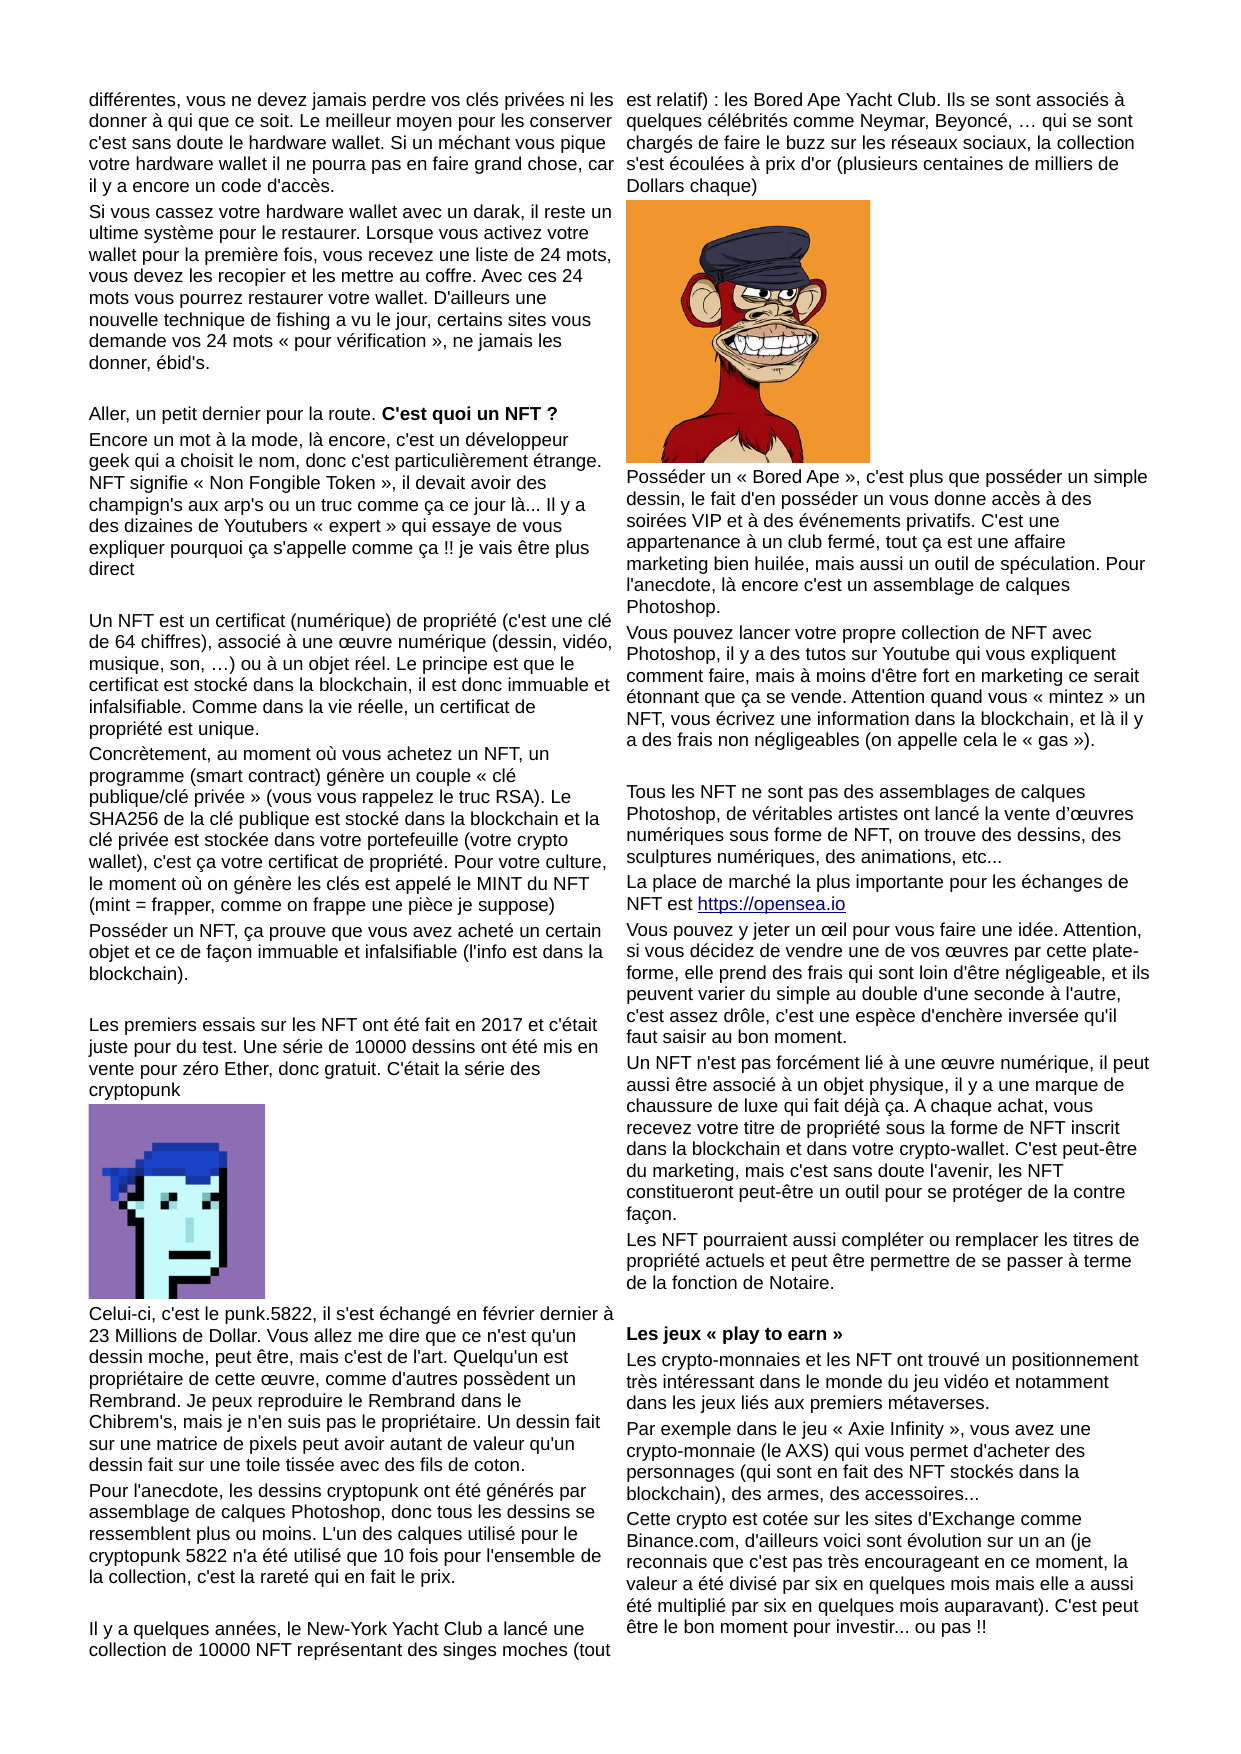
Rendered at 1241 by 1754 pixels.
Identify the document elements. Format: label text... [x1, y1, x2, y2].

text Les jeux « play to earn » [626, 1323, 1152, 1345]
text est relatif) : les Bored Ape Yacht Club. Ils se sont associés à quelques célébrités comme Neymar, Beyoncé, … qui se sont chargés de faire le buzz sur les réseaux sociaux, la collection s'est écoulées à prix d'or (plusieurs centaines de milliers de Dollars chaque) [626, 88, 1152, 196]
text Un NFT est un certificat (numérique) de propriété (c'est une clé de 64 chiffres), associé à une œuvre numérique (dessin, vidéo, musique, son, …) ou à un objet réel. Le principe est que le certificat est stocké dans la blockchain, il est donc immuable et infalsifiable. Comme dans la vie réelle, un certificat de propriété est unique. [88, 609, 614, 739]
text Si vous cassez votre hardware wallet avec un darak, il reste un ultime système pour le restaurer. Lorsque vous activez votre wallet pour la première fois, vous recevez une liste de 24 mots, vous devez les recopier et les mettre au coffre. Avec ces 24 mots vous pourrez restaurer votre wallet. D'ailleurs une nouvelle technique de fishing a vu le jour, certains sites vous demande vos 24 mots « pour vérification », ne jamais les donner, ébid's. [88, 201, 614, 373]
text Encore un mot à la mode, là encore, c'est un développeur geek qui a choisit le nom, donc c'est particulièrement étrange. NFT signifie « Non Fongible Token », il devait avoir des champign's aux arp's ou un truc comme ça ce jour là... Il y a des dizaines de Youtubers « expert » qui essaye de vous expliquer pourquoi ça s'appelle comme ça !! je vais être plus direct [88, 429, 614, 579]
picture [626, 200, 871, 463]
text Concrètement, au moment où vous achetez un NFT, un programme (smart contract) génère un couple « clé publique/clé privée » (vous vous rappelez le truc RSA). Le SHA256 de la clé publique est stocké dans la blockchain et la clé privée est stockée dans votre portefeuille (votre crypto wallet), c'est ça votre certificat de propriété. Pour votre culture, le moment où on génère les clés est appelé le MINT du NFT (mint = frapper, comme on frappe une pièce je suppose) [88, 743, 614, 916]
text Posséder un NFT, ça prouve que vous avez acheté un certain objet et ce de façon immuable et infalsifiable (l'info est dans la blockchain). [88, 920, 614, 984]
picture [88, 1104, 265, 1299]
text Vous pouvez y jeter un œil pour vous faire une idée. Attention, si vous décidez de vendre une de vos œuvres par cette plate-forme, elle prend des frais qui sont loin d'être négligeable, et ils peuvent varier du simple au double d'une seconde à l'autre, c'est assez drôle, c'est une espèce d'enchère inversée qu'il faut saisir au bon moment. [626, 918, 1152, 1048]
text Tous les NFT ne sont pas des assemblages de calques Photoshop, de véritables artistes ont lancé la vente d’œuvres numériques sous forme de NFT, on trouve des dessins, des sculptures numériques, des animations, etc... [626, 781, 1152, 867]
text Aller, un petit dernier pour la route. C'est quoi un NFT ? [88, 403, 614, 424]
text Pour l'anecdote, les dessins cryptopunk ont été générés par assemblage de calques Photoshop, donc tous les dessins se ressemblent plus ou moins. L'un des calques utilisé pour le cryptopunk 5822 n'a été utilisé que 10 fois pour l'ensemble de la collection, c'est la rareté qui en fait le prix. [88, 1480, 614, 1588]
text La place de marché la plus importante pour les échanges de NFT est https://opensea.io [626, 871, 1152, 914]
text Vous pouvez lancer votre propre collection de NFT avec Photoshop, il y a des tutos sur Youtube qui vous expliquent comment faire, mais à moins d'être fort en marketing ce serait étonnant que ça se vende. Attention quand vous « mintez » un NFT, vous écrivez une information dans la blockchain, et là il y a des frais non négligeables (on appelle cela le « gas »). [626, 621, 1152, 751]
text Les crypto-monnaies et les NFT ont trouvé un positionnement très intéressant dans le monde du jeu vidéo et notamment dans les jeux liés aux premiers métaverses. [626, 1349, 1152, 1414]
text Il y a quelques années, le New-York Yacht Club a lancé une collection de 10000 NFT représentant des singes moches (tout [88, 1617, 614, 1661]
text Les premiers essais sur les NFT ont été fait en 2017 et c'était juste pour du test. Une série de 10000 dessins ont été mis en vente pour zéro Ether, donc gratuit. C'était la série des cryptopunk [88, 1014, 614, 1101]
text Les NFT pourraient aussi compléter ou remplacer les titres de propriété actuels et peut être permettre de se passer à terme de la fonction de Notaire. [626, 1229, 1152, 1293]
text Un NFT n'est pas forcément lié à une œuvre numérique, il peut aussi être associé à un objet physique, il y a une marque de chaussure de luxe qui fait déjà ça. A chaque achat, vous recevez votre titre de propriété sous la forme de NFT inscrit dans la blockchain et dans votre crypto-wallet. C'est peut-être du marketing, mais c'est sans doute l'avenir, les NFT constitueront peut-être un outil pour se protéger de la contre façon. [626, 1052, 1152, 1224]
text Cette crypto est cotée sur les sites d'Exchange comme Binance.com, d'ailleurs voici sont évolution sur un an (je reconnais que c'est pas très encourageant en ce moment, la valeur a été divisé par six en quelques mois mais elle a aussi été multiplié par six en quelques mois auparavant). C'est peut être le bon moment pour investir... ou pas !! [626, 1508, 1152, 1638]
text Posséder un « Bored Ape », c'est plus que posséder un simple dessin, le fait d'en posséder un vous donne accès à des soirées VIP et à des événements privatifs. C'est une appartenance à un club fermé, tout ça est une affaire marketing bien huilée, mais aussi un outil de spéculation. Pour l'anecdote, là encore c'est un assemblage de calques Photoshop. [626, 466, 1152, 617]
text différentes, vous ne devez jamais perdre vos clés privées ni les donner à qui que ce soit. Le meilleur moyen pour les conserver c'est sans doute le hardware wallet. Si un méchant vous pique votre hardware wallet il ne pourra pas en faire grand chose, car il y a encore un code d'accès. [88, 88, 614, 196]
text Celui-ci, c'est le punk.5822, il s'est échangé en février dernier à 23 Millions de Dollar. Vous allez me dire que ce n'est qu'un dessin moche, peut être, mais c'est de l'art. Quelqu'un est propriétaire de cette œuvre, comme d'autres possèdent un Rembrand. Je peux reproduire le Rembrand dans le Chibrem's, mais je n'en suis pas le propriétaire. Un dessin fait sur une matrice de pixels peut avoir autant de valeur qu'un dessin fait sur une toile tissée avec des fils de coton. [88, 1303, 614, 1476]
text Par exemple dans le jeu « Axie Infinity », vous avez une crypto-monnaie (le AXS) qui vous permet d'acheter des personnages (qui sont en fait des NFT stockés dans la blockchain), des armes, des accessoires... [626, 1418, 1152, 1504]
